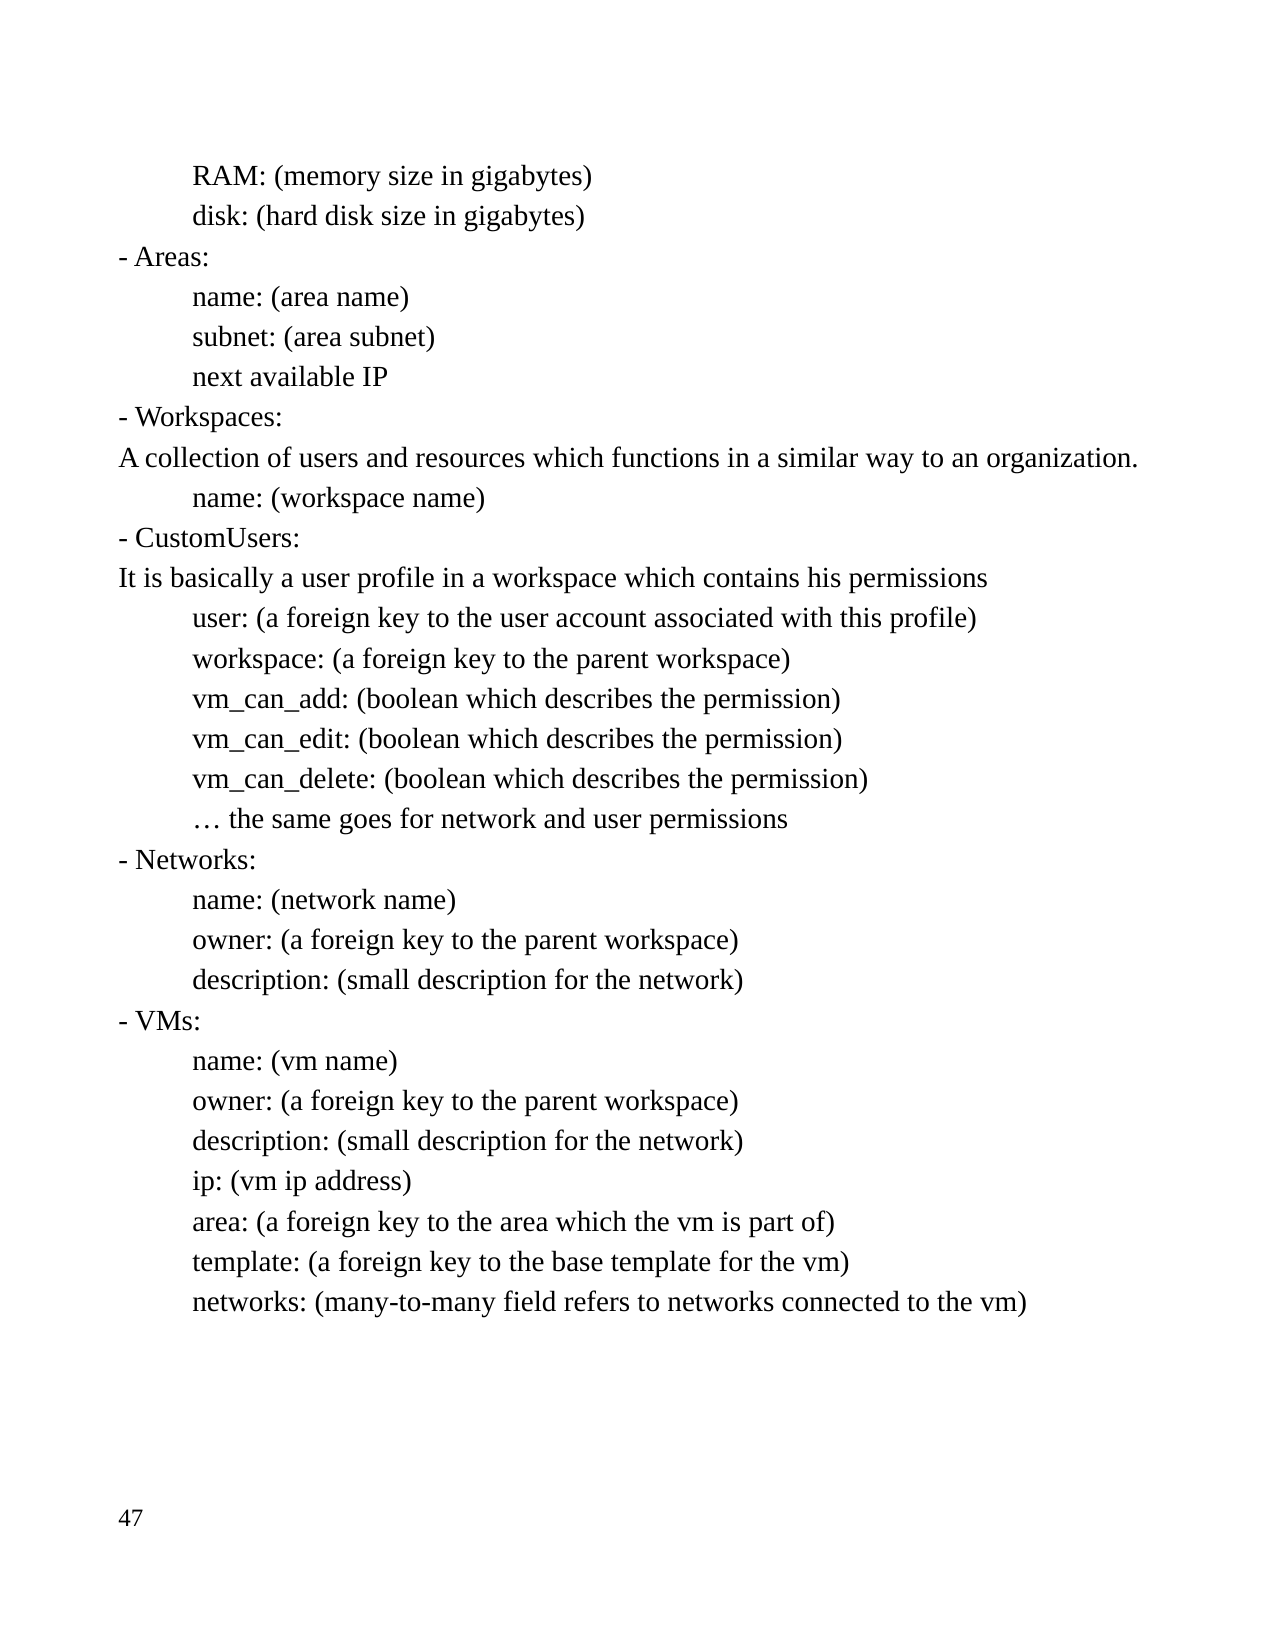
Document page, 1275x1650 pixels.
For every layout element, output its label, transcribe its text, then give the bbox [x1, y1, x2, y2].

text RAM: (memory size in gigabytes) disk: (hard disk size in gigabytes) - Areas: name: (area name) subnet: (area subnet) next available IP - Workspaces: A collection of users and resources which functions in a similar way to an organization. name: (workspace name) - CustomUsers: It is basically a user profile in a workspace which contains his permissions user: (a foreign key to the user account associated with this profile) workspace: (a foreign key to the parent workspace) vm_can_add: (boolean which describes the permission) vm_can_edit: (boolean which describes the permission) vm_can_delete: (boolean which describes the permission) … the same goes for network and user permissions - Networks: name: (network name) owner: (a foreign key to the parent workspace) description: (small description for the network) - VMs: name: (vm name) owner: (a foreign key to the parent workspace) description: (small description for the network) ip: (vm ip address) area: (a foreign key to the area which the vm is part of) template: (a foreign key to the base template for the vm) networks: (many-to-many field refers to networks connected to the vm) [118, 118, 1157, 1358]
